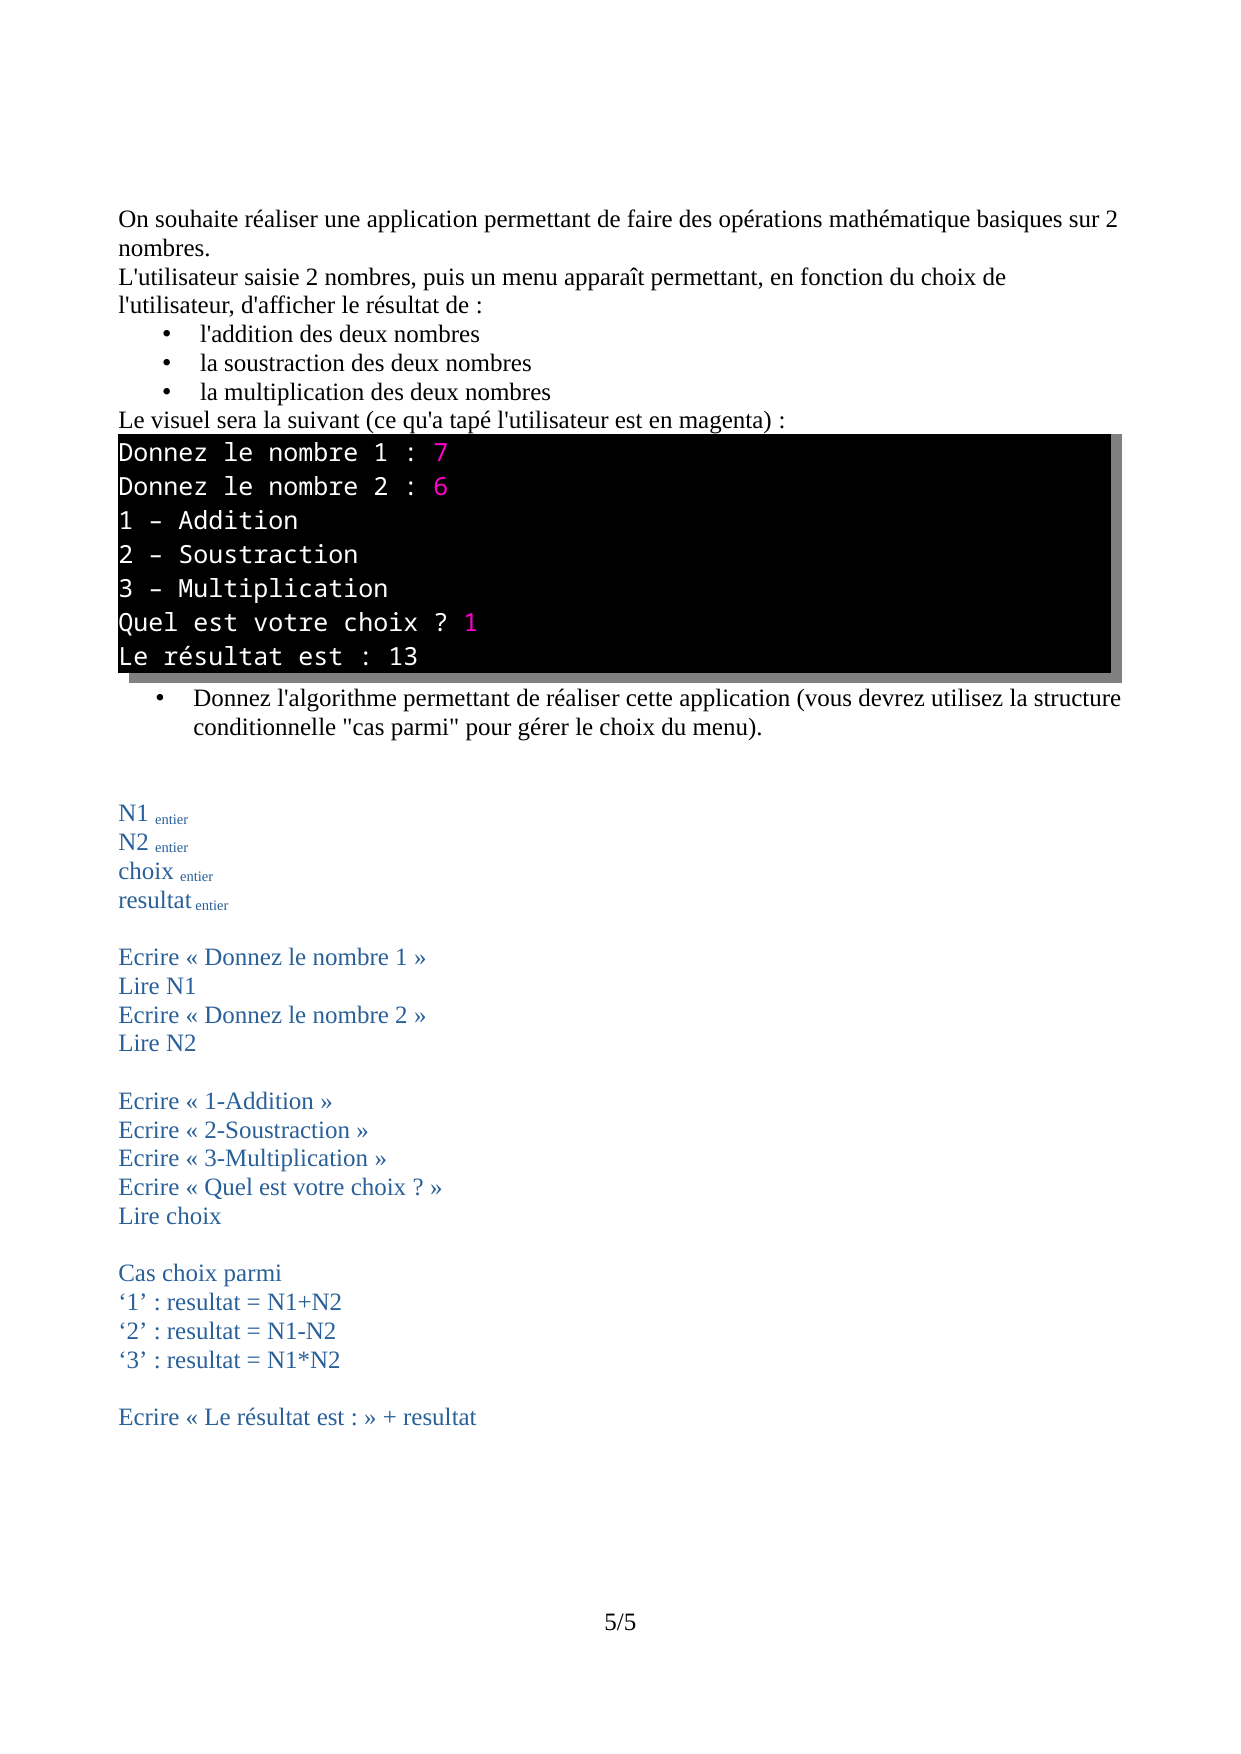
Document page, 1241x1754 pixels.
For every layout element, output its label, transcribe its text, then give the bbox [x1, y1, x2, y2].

text Le résultat est : 13 [118, 639, 1111, 673]
text Ecrire « Quel est votre choix ? » [118, 1172, 1122, 1201]
text Ecrire « 3-Multiplication » [118, 1143, 1122, 1172]
text choix entier [118, 856, 1122, 885]
text L'utilisateur saisie 2 nombres, puis un menu apparaît permettant, en fonction du choix de l'utilisateur, d'afficher le résultat de : [118, 262, 1122, 319]
text Lire choix [118, 1201, 1122, 1230]
text ‘3’ : resultat = N1*N2 [118, 1345, 1122, 1373]
text Ecrire « Donnez le nombre 1 » [118, 942, 1122, 971]
text 2 – Soustraction [118, 537, 1111, 571]
text On souhaite réaliser une application permettant de faire des opérations mathématique basiques sur 2 nombres. [118, 204, 1122, 262]
text Cas choix parmi [118, 1258, 1122, 1287]
list l'addition des deux nombres [162, 319, 1122, 348]
text 1 – Addition [118, 502, 1111, 537]
text Le visuel sera la suivant (ce qu'a tapé l'utilisateur est en magenta) : [118, 406, 1122, 434]
text Ecrire « Le résultat est : » + resultat [118, 1402, 1122, 1431]
text Lire N1 [118, 971, 1122, 1000]
list la soustraction des deux nombres [162, 348, 1122, 377]
text ‘1’ : resultat = N1+N2 [118, 1287, 1122, 1316]
text Donnez le nombre 2 : 6 [118, 468, 1111, 502]
text resultat entier [118, 885, 1122, 913]
text N2 entier [118, 827, 1122, 856]
text N1 entier [118, 798, 1122, 827]
text Ecrire « 1-Addition » [118, 1086, 1122, 1115]
text ‘2’ : resultat = N1-N2 [118, 1316, 1122, 1345]
list la multiplication des deux nombres [162, 377, 1122, 406]
text Ecrire « 2-Soustraction » [118, 1115, 1122, 1143]
text Lire N2 [118, 1028, 1122, 1057]
text Quel est votre choix ? 1 [118, 605, 1111, 639]
list Donnez l'algorithme permettant de réaliser cette application (vous devrez utilisez la structure conditionnelle "cas parmi" pour gérer le choix du menu). [156, 683, 1122, 741]
text 3 – Multiplication [118, 571, 1111, 605]
text Ecrire « Donnez le nombre 2 » [118, 1000, 1122, 1028]
text Donnez le nombre 1 : 7 [118, 434, 1111, 468]
